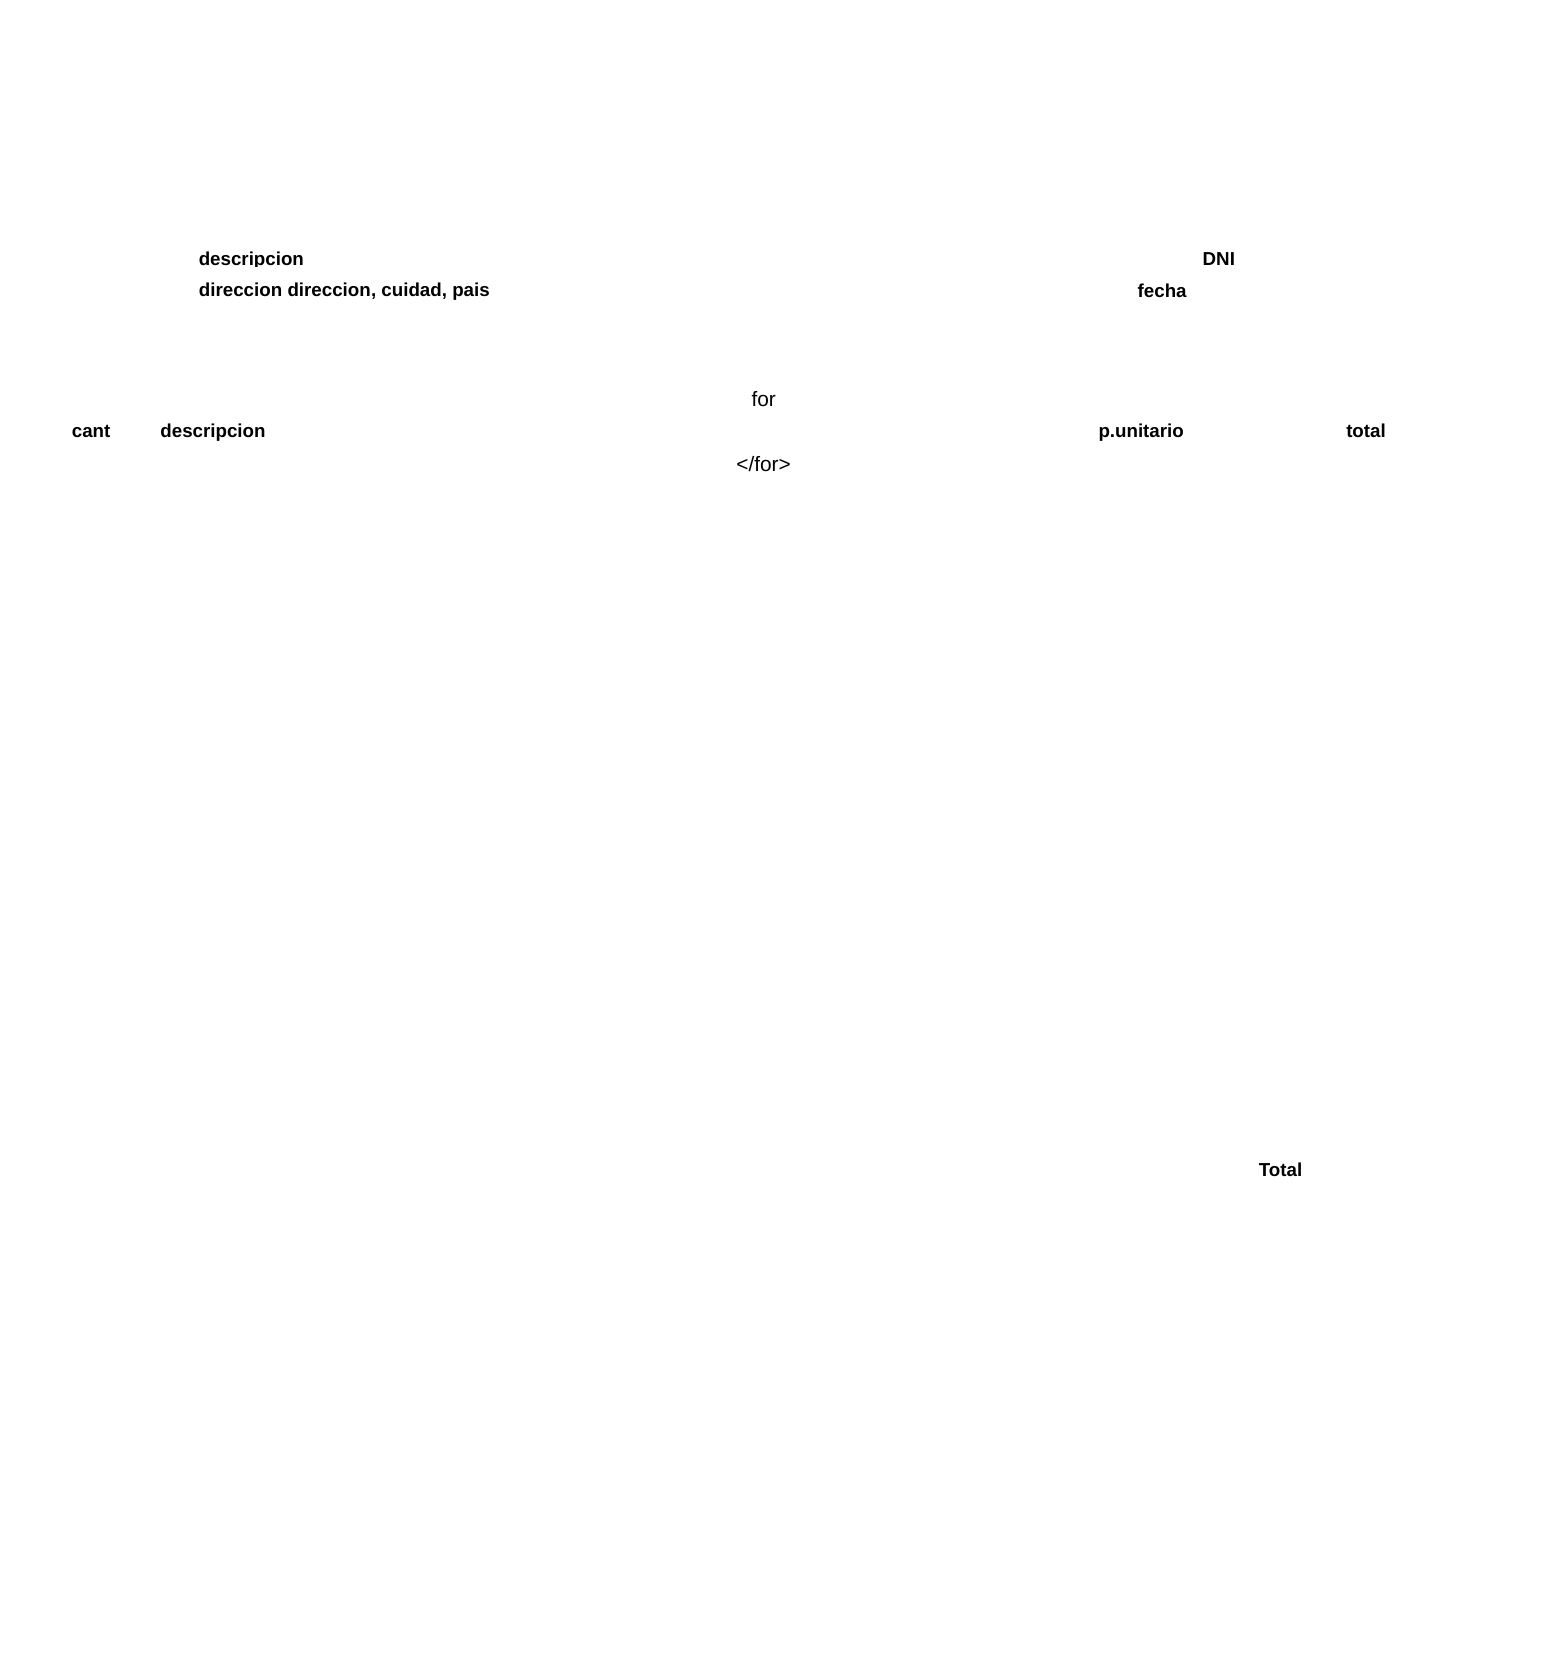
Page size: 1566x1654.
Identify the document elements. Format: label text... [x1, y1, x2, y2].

table_cell descripcion [152, 416, 1014, 446]
table_cell [1253, 1219, 1479, 1259]
table_cell direccion direccion, cuidad, pais [193, 272, 931, 307]
table_cell fecha [1132, 272, 1481, 307]
table_header [931, 242, 1197, 272]
table_cell cant [64, 416, 152, 446]
table_header [54, 1153, 1253, 1259]
table_header for [64, 381, 1463, 416]
table_cell p.unitario [1014, 416, 1268, 446]
table_header descripcion [193, 242, 931, 272]
table_header [57, 242, 193, 272]
table_cell [931, 272, 1132, 307]
table_header DNI [1197, 242, 1481, 272]
table_cell [1253, 1186, 1479, 1219]
table_cell </for> [64, 446, 1463, 481]
table_cell [57, 272, 193, 307]
table_cell total [1268, 416, 1463, 446]
table_header Total [1253, 1153, 1479, 1186]
